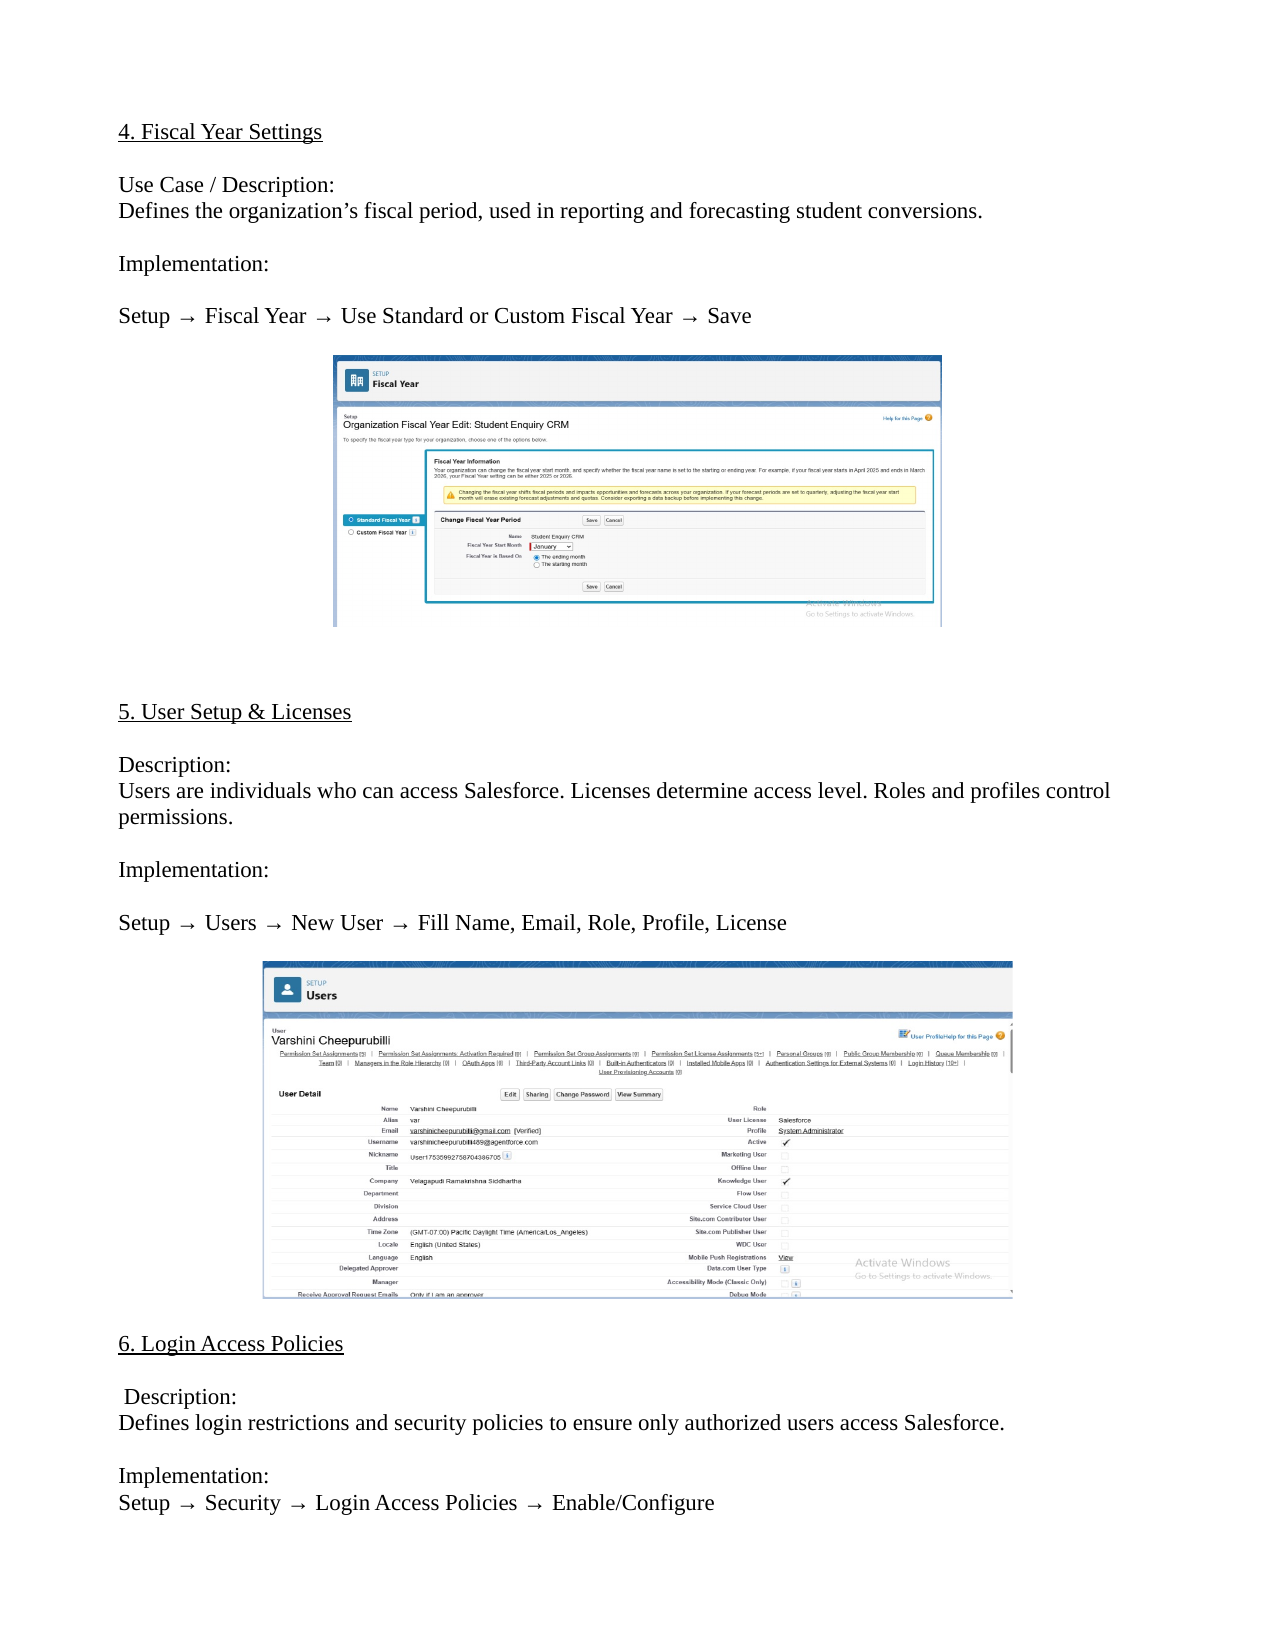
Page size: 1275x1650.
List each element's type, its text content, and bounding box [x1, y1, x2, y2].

picture [262, 961, 1013, 1299]
text 6. Login Access Policies Description: Defines login restrictions and security policies to ensure only authorized users access Salesforce. Implementation: Setup → Security → Login Access Policies → Enable/Configure [118, 1278, 1157, 1515]
text 4. Fiscal Year Settings Use Case / Description: Defines the organization’s fiscal period, used in reporting and forecasting student conversions. Implementation: Setup → Fiscal Year → Use Standard or Custom Fiscal Year → Save [118, 118, 1157, 329]
text 5. User Setup & Licenses Description: Users are individuals who can access Salesforce. Licenses determine access level. Roles and profiles control permissions. Implementation: Setup → Users → New User → Fill Name, Email, Role, Profile, License [118, 698, 1157, 935]
picture [333, 355, 942, 627]
